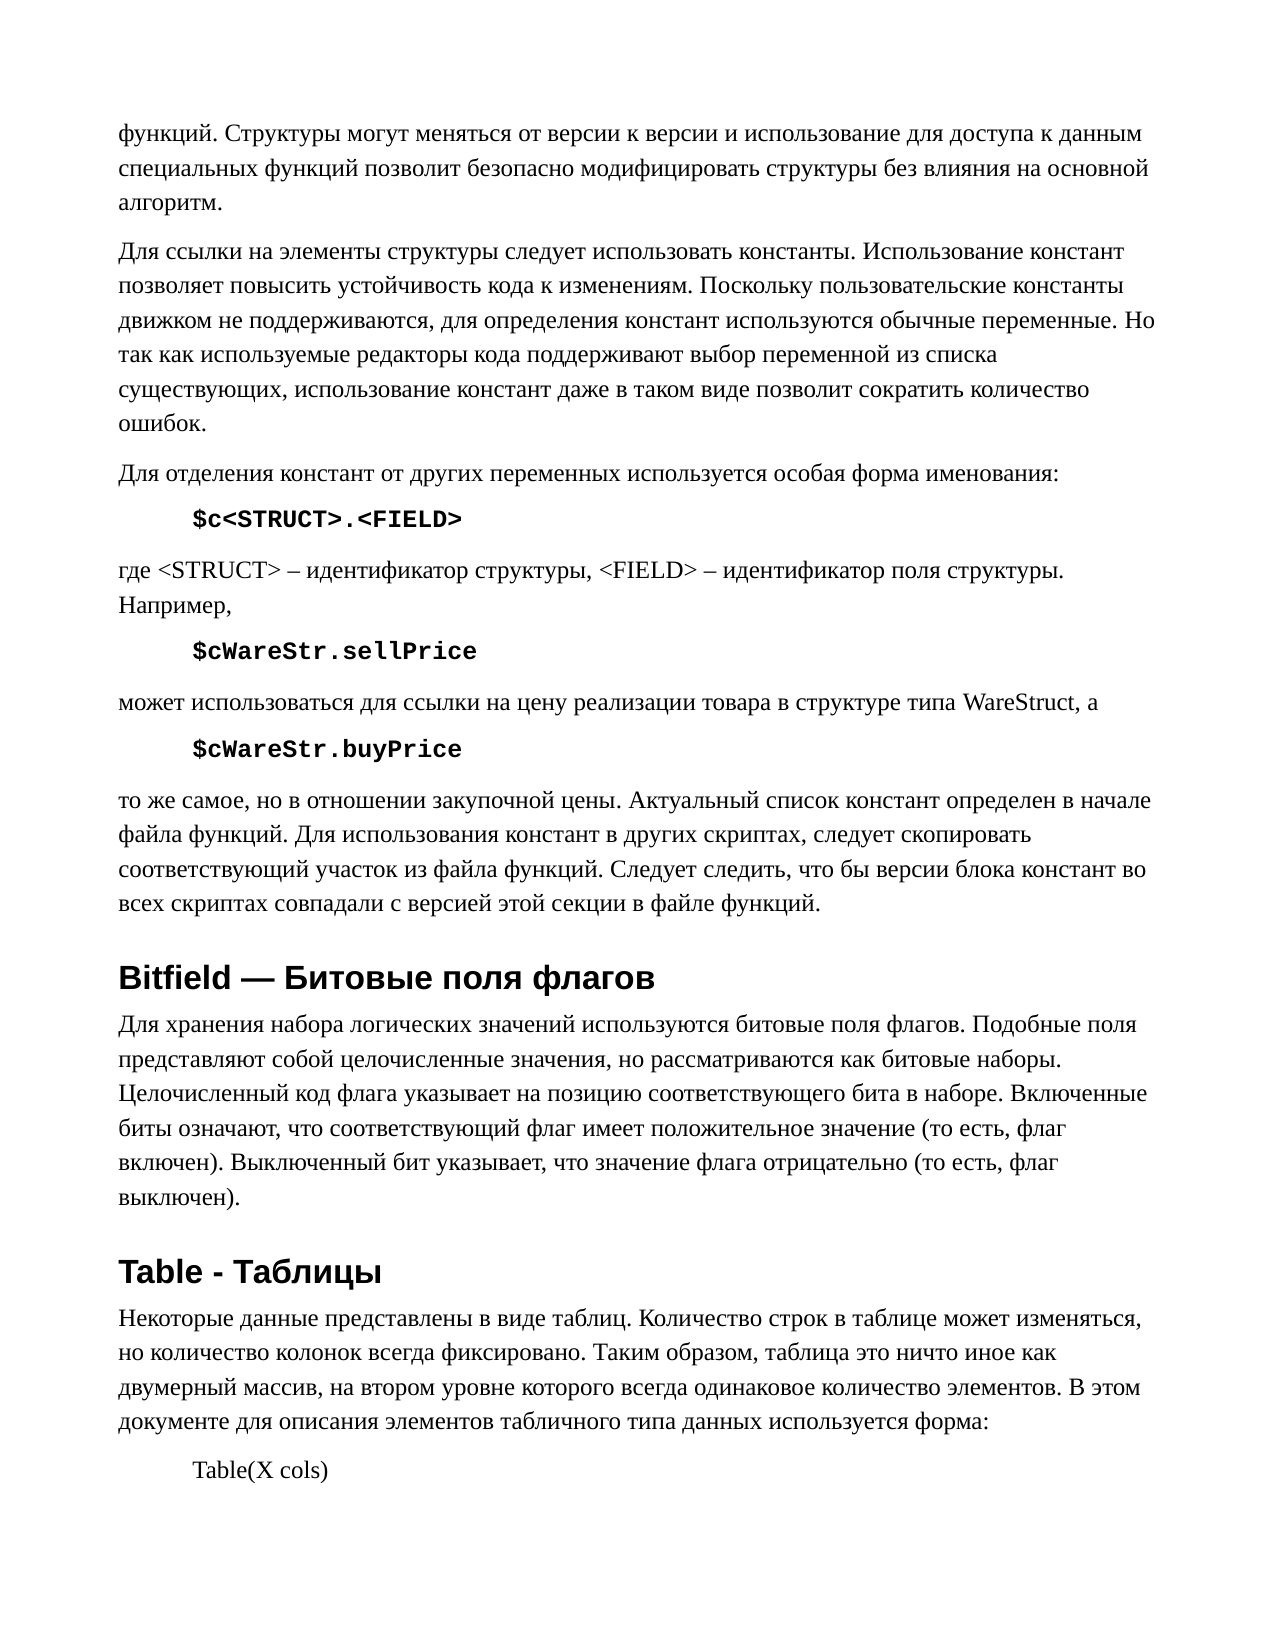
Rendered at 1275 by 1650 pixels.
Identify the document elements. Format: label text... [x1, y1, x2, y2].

text где <STRUCT> – идентификатор структуры, <FIELD> – идентификатор поля структуры. Например, [118, 555, 1157, 618]
text функций. Структуры могут меняться от версии к версии и использование для доступа к данным специальных функций позволит безопасно модифицировать структуры без влияния на основной алгоритм. [118, 118, 1157, 216]
text Для хранения набора логических значений используются битовые поля флагов. Подобные поля представляют собой целочисленные значения, но рассматриваются как битовые наборы. Целочисленный код флага указывает на позицию соответствующего бита в наборе. Включенные биты означают, что соответствующий флаг имеет положительное значение (то есть, флаг включен). Выключенный бит указывает, что значение флага отрицательно (то есть, флаг выключен). [118, 1009, 1157, 1211]
text Для ссылки на элементы структуры следует использовать константы. Использование констант позволяет повысить устойчивость кода к изменениям. Поскольку пользовательские константы движком не поддерживаются, для определения констант используются обычные переменные. Но так как используемые редакторы кода поддерживают выбор переменной из списка существующих, использование констант даже в таком виде позволит сократить количество ошибок. [118, 236, 1157, 437]
text Некоторые данные представлены в виде таблиц. Количество строк в таблице может изменяться, но количество колонок всегда фиксировано. Таким образом, таблица это ничто иное как двумерный массив, на втором уровне которого всегда одинаковое количество элементов. В этом документе для описания элементов табличного типа данных используется форма: [118, 1303, 1157, 1435]
text $cWareStr.buyPrice [118, 736, 1157, 765]
text то же самое, но в отношении закупочной цены. Актуальный список констант определен в начале файла функций. Для использования констант в других скриптах, следует скопировать соответствующий участок из файла функций. Следует следить, что бы версии блока констант во всех скриптах совпадали с версией этой секции в файле функций. [118, 785, 1157, 917]
text может использоваться для ссылки на цену реализации товара в структуре типа WareStruct, а [118, 687, 1157, 716]
subtitle Table - Таблицы [118, 1252, 1157, 1290]
text Table(X cols) [118, 1455, 1157, 1484]
text $c<STRUCT>.<FIELD> [118, 507, 1157, 535]
text Для отделения констант от других переменных используется особая форма именования: [118, 458, 1157, 486]
text $cWareStr.sellPrice [118, 639, 1157, 667]
subtitle Bitfield — Битовые поля флагов [118, 958, 1157, 997]
